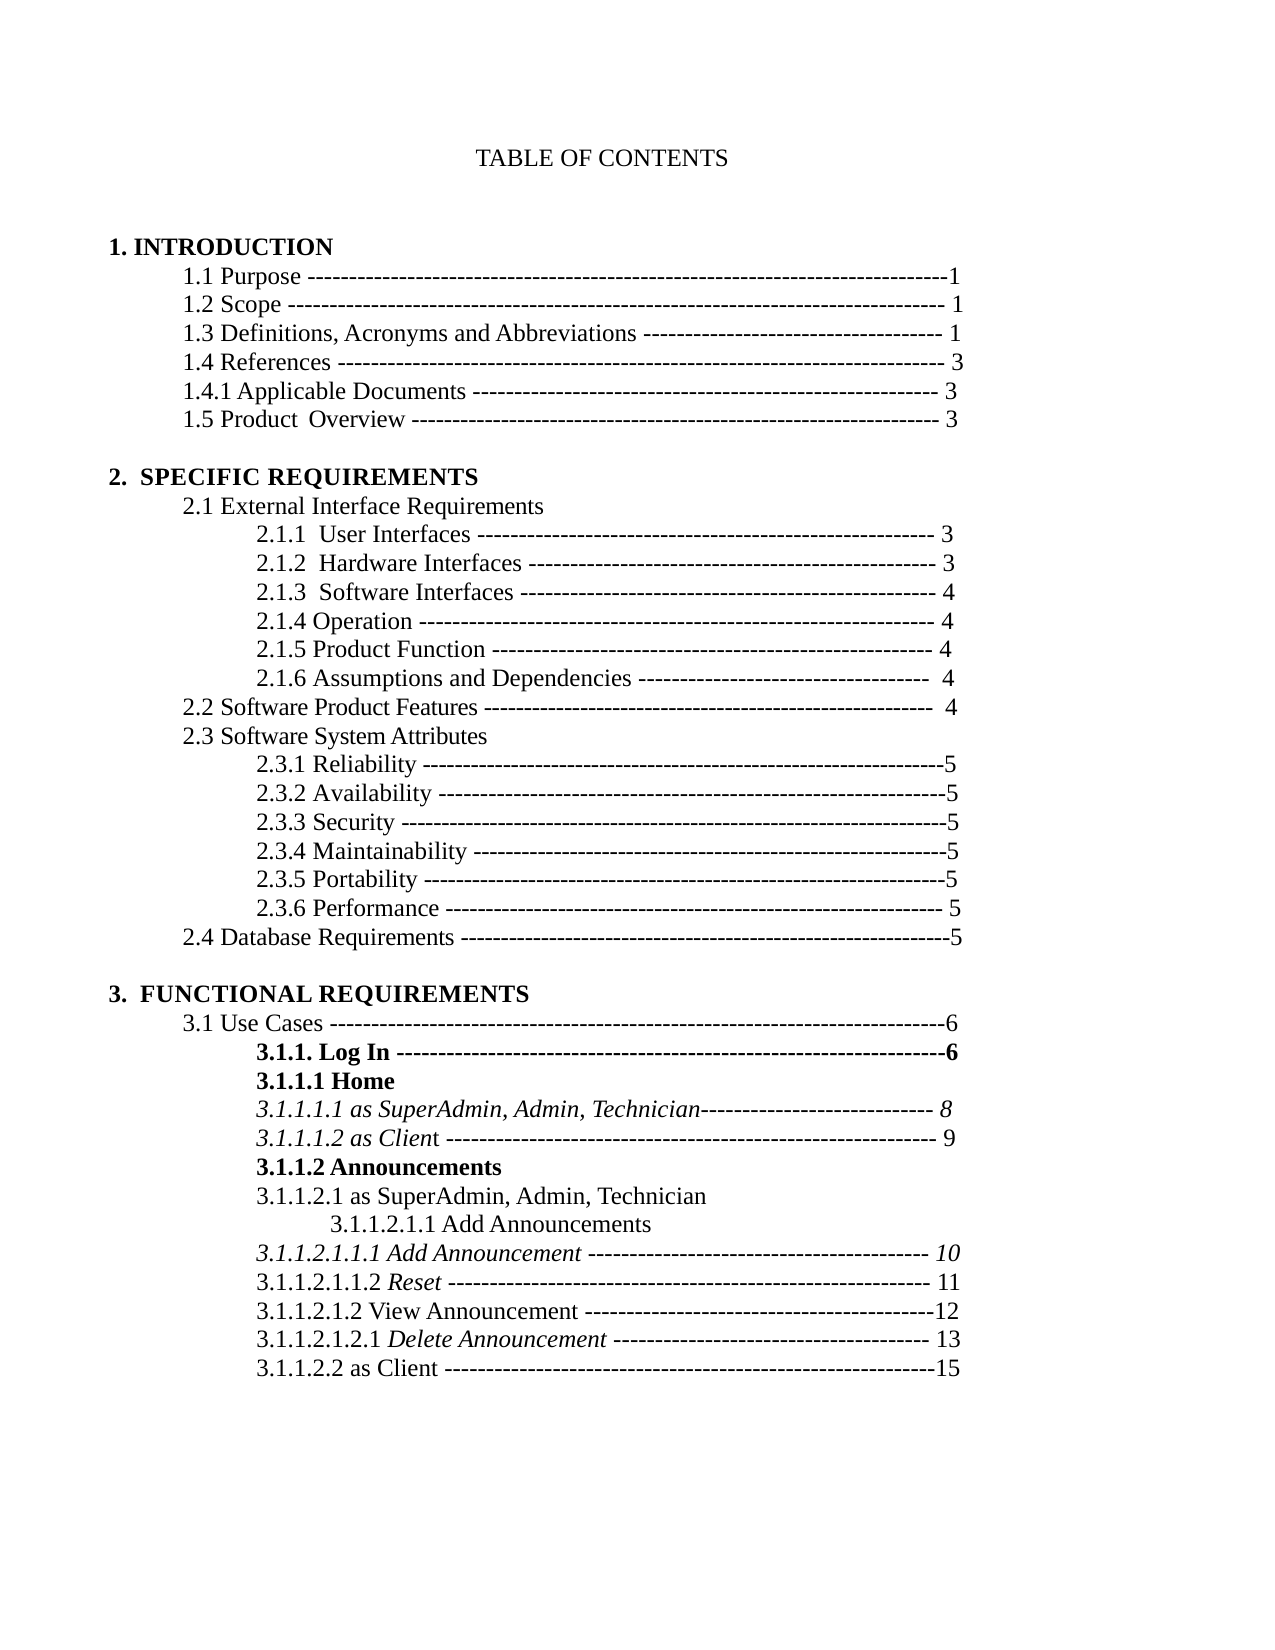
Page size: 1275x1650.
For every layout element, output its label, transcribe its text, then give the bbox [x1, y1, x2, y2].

text 2.3.4 Maintainability -----------------------------------------------------------5 [108, 836, 1096, 864]
text 3.1.1.2.2 as Client -----------------------------------------------------------15 [108, 1353, 1096, 1382]
text 3.1.1. Log In ------------------------------------------------------------------6 [108, 1037, 1096, 1066]
text 1. INTRODUCTION [108, 232, 1096, 261]
text 3.1.1.2.1.2 View Announcement ------------------------------------------12 [108, 1296, 1096, 1324]
text 1.1 Purpose -----------------------------------------------------------------------------1 [108, 261, 1096, 289]
text 2.3.1 Reliability -----------------------------------------------------------------5 [108, 749, 1096, 778]
text 3.1.1.2.1 as SuperAdmin, Admin, Technician [108, 1181, 1096, 1209]
text 2.4 Database Requirements -------------------------------------------------------------5 [108, 922, 1096, 951]
text 3.1.1.2.1.1 Add Announcements [108, 1209, 1096, 1238]
text 2.2 Software Product Features -------------------------------------------------------- 4 [108, 692, 1096, 721]
text 3.1.1.1.2 as Client ----------------------------------------------------------- 9 [108, 1123, 1096, 1152]
text 2.1.6 Assumptions and Dependencies ----------------------------------- 4 [108, 663, 1096, 692]
text 2.3.6 Performance -------------------------------------------------------------- 5 [108, 893, 1096, 922]
text 3.1.1.2.1.1.1 Add Announcement ----------------------------------------- 10 [108, 1238, 1096, 1267]
text 2.3.5 Portability -----------------------------------------------------------------5 [108, 864, 1096, 893]
text 2.3.3 Security --------------------------------------------------------------------5 [108, 807, 1096, 836]
text 3. FUNCTIONAL REQUIREMENTS [108, 979, 1096, 1008]
text 3.1.1.1 Home [108, 1066, 1096, 1094]
text TABLE OF CONTENTS [108, 143, 1096, 172]
text 2.1.3 Software Interfaces -------------------------------------------------- 4 [108, 577, 1096, 606]
text 1.4 References ------------------------------------------------------------------------- 3 [108, 347, 1096, 376]
text 1.3 Definitions, Acronyms and Abbreviations ------------------------------------ 1 [108, 318, 1096, 347]
text 2. SPECIFIC REQUIREMENTS [108, 462, 1096, 491]
text 1.4.1 Applicable Documents -------------------------------------------------------- 3 [108, 376, 1096, 404]
text 1.5 Product Overview ----------------------------------------------------------------- 3 [108, 404, 1096, 433]
text 2.1.2 Hardware Interfaces ------------------------------------------------- 3 [108, 548, 1096, 577]
text 2.1.4 Operation -------------------------------------------------------------- 4 [108, 606, 1096, 634]
text 2.3 Software System Attributes [108, 721, 1096, 749]
text 2.1 External Interface Requirements [108, 491, 1096, 519]
text 1.2 Scope ------------------------------------------------------------------------------- 1 [108, 289, 1096, 318]
text 3.1.1.2.1.1.2 Reset ---------------------------------------------------------- 11 [108, 1267, 1096, 1296]
text 2.3.2 Availability -------------------------------------------------------------5 [108, 778, 1096, 807]
text 3.1.1.2 Announcements [108, 1152, 1096, 1181]
text 2.1.5 Product Function ----------------------------------------------------- 4 [108, 634, 1096, 663]
text 3.1.1.1.1 as SuperAdmin, Admin, Technician---------------------------- 8 [108, 1094, 1096, 1123]
text 2.1.1 User Interfaces ------------------------------------------------------- 3 [108, 519, 1096, 548]
text 3.1 Use Cases --------------------------------------------------------------------------6 [108, 1008, 1096, 1037]
text 3.1.1.2.1.2.1 Delete Announcement -------------------------------------- 13 [108, 1324, 1096, 1353]
